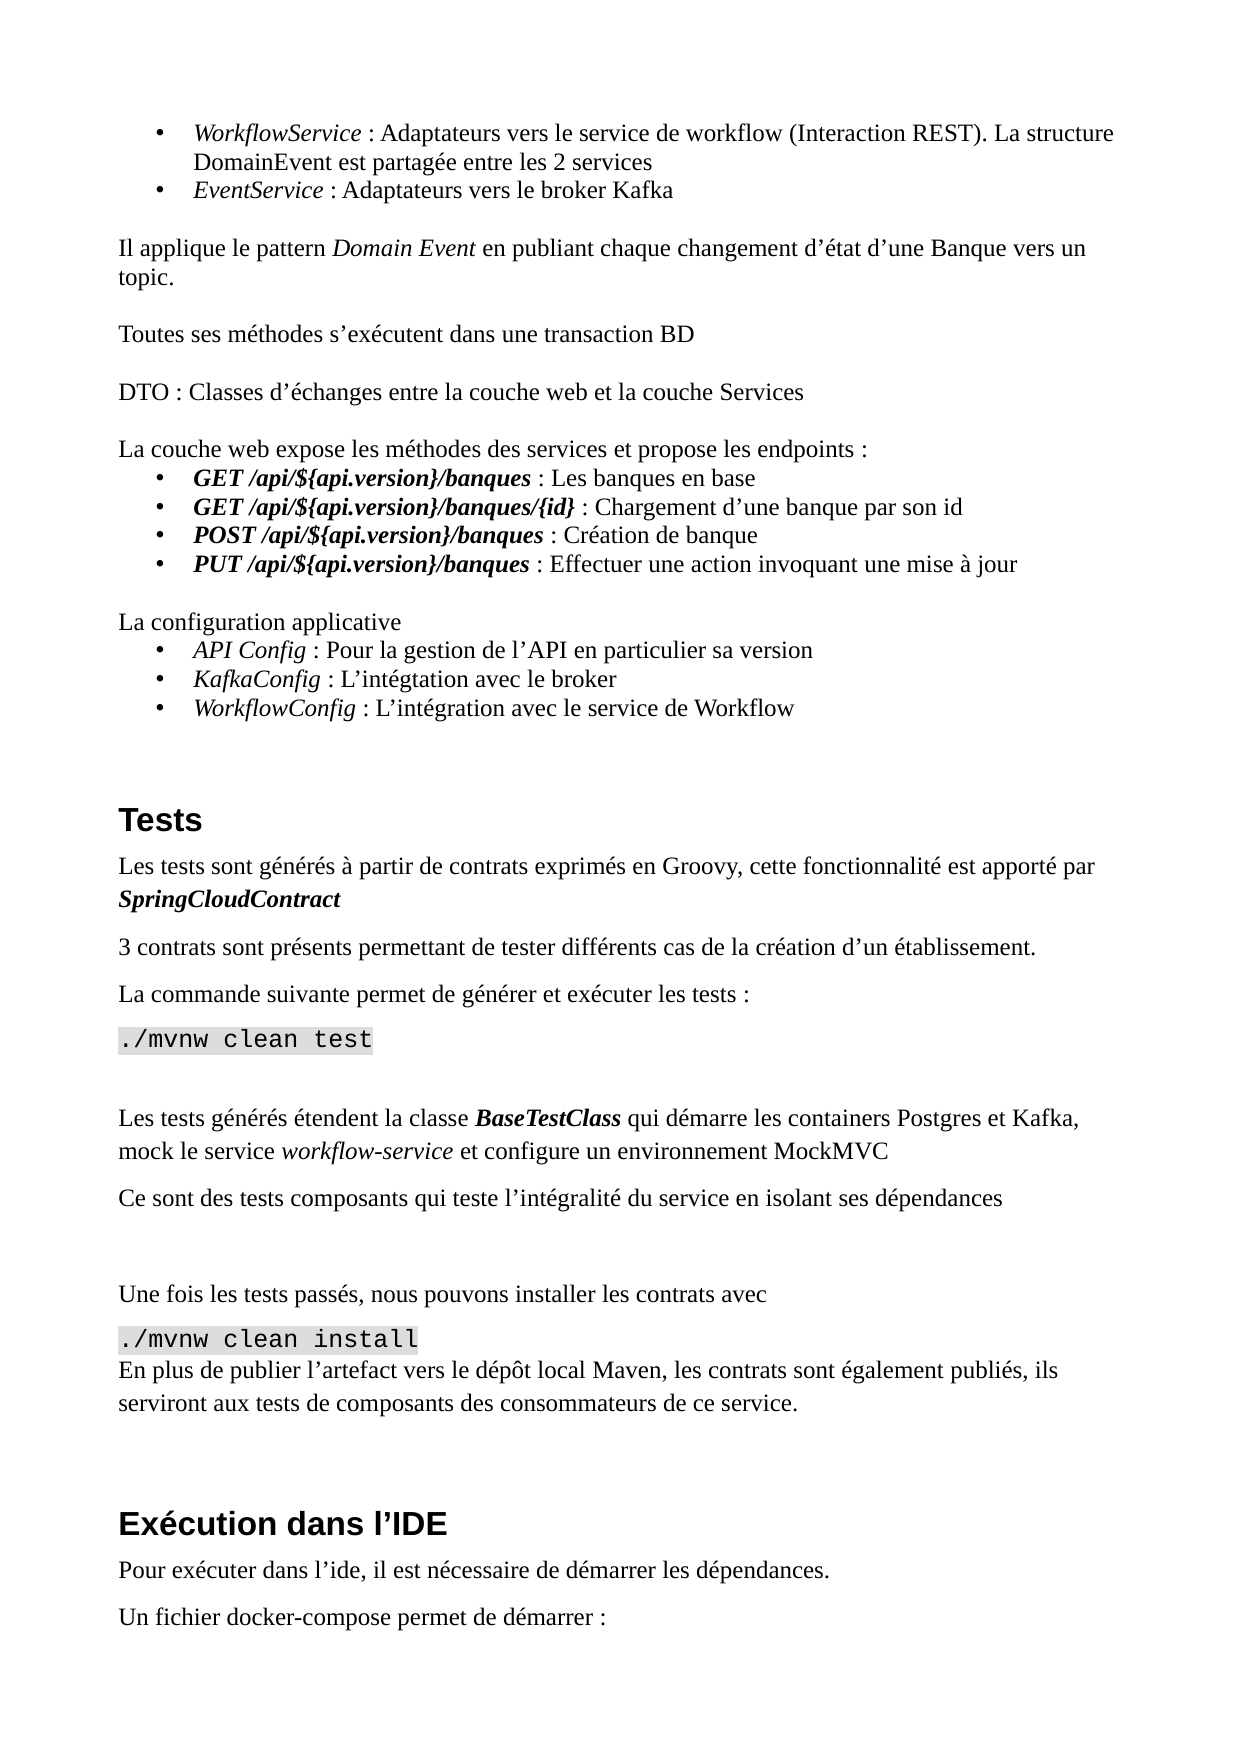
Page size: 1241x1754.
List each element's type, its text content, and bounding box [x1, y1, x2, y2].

text Les tests générés étendent la classe BaseTestClass qui démarre les containers Postgres et Kafka, mock le service workflow-service et configure un environnement MockMVC [118, 1103, 1122, 1165]
text DTO : Classes d’échanges entre la couche web et la couche Services [118, 377, 1122, 406]
text ./mvnw clean test [373, 1027, 1122, 1055]
text Toutes ses méthodes s’exécutent dans une transaction BD [118, 319, 1122, 348]
list KafkaConfig : L’intégtation avec le broker [156, 664, 1122, 693]
text La couche web expose les méthodes des services et propose les endpoints : [118, 434, 1122, 463]
text Pour exécuter dans l’ide, il est nécessaire de démarrer les dépendances. [118, 1555, 1122, 1583]
text Un fichier docker-compose permet de démarrer : [118, 1602, 1122, 1631]
list API Config : Pour la gestion de l’API en particulier sa version [156, 636, 1122, 664]
text Ce sont des tests composants qui teste l’intégralité du service en isolant ses dépendances [118, 1183, 1122, 1212]
list WorkflowConfig : L’intégration avec le service de Workflow [156, 693, 1122, 722]
list EventService : Adaptateurs vers le broker Kafka [156, 176, 1122, 204]
text ./mvnw clean install [418, 1326, 1122, 1355]
subtitle Exécution dans l’IDE [118, 1504, 1122, 1542]
text En plus de publier l’artefact vers le dépôt local Maven, les contrats sont également publiés, ils serviront aux tests de composants des consommateurs de ce service. [118, 1355, 1122, 1416]
list PUT /api/${api.version}/banques : Effectuer une action invoquant une mise à jour [156, 549, 1122, 578]
list WorkflowService : Adaptateurs vers le service de workflow (Interaction REST). La structure DomainEvent est partagée entre les 2 services [156, 118, 1122, 176]
list GET /api/${api.version}/banques : Les banques en base [156, 463, 1122, 492]
list POST /api/${api.version}/banques : Création de banque [156, 521, 1122, 549]
text Il applique le pattern Domain Event en publiant chaque changement d’état d’une Banque vers un topic. [118, 233, 1122, 291]
text 3 contrats sont présents permettant de tester différents cas de la création d’un établissement. [118, 932, 1122, 961]
subtitle Tests [118, 800, 1122, 839]
text Une fois les tests passés, nous pouvons installer les contrats avec [118, 1279, 1122, 1307]
text Les tests sont générés à partir de contrats exprimés en Groovy, cette fonctionnalité est apporté par SpringCloudContract [118, 851, 1122, 913]
text La commande suivante permet de générer et exécuter les tests : [118, 979, 1122, 1008]
list GET /api/${api.version}/banques/{id} : Chargement d’une banque par son id [156, 492, 1122, 521]
text La configuration applicative [118, 607, 1122, 636]
